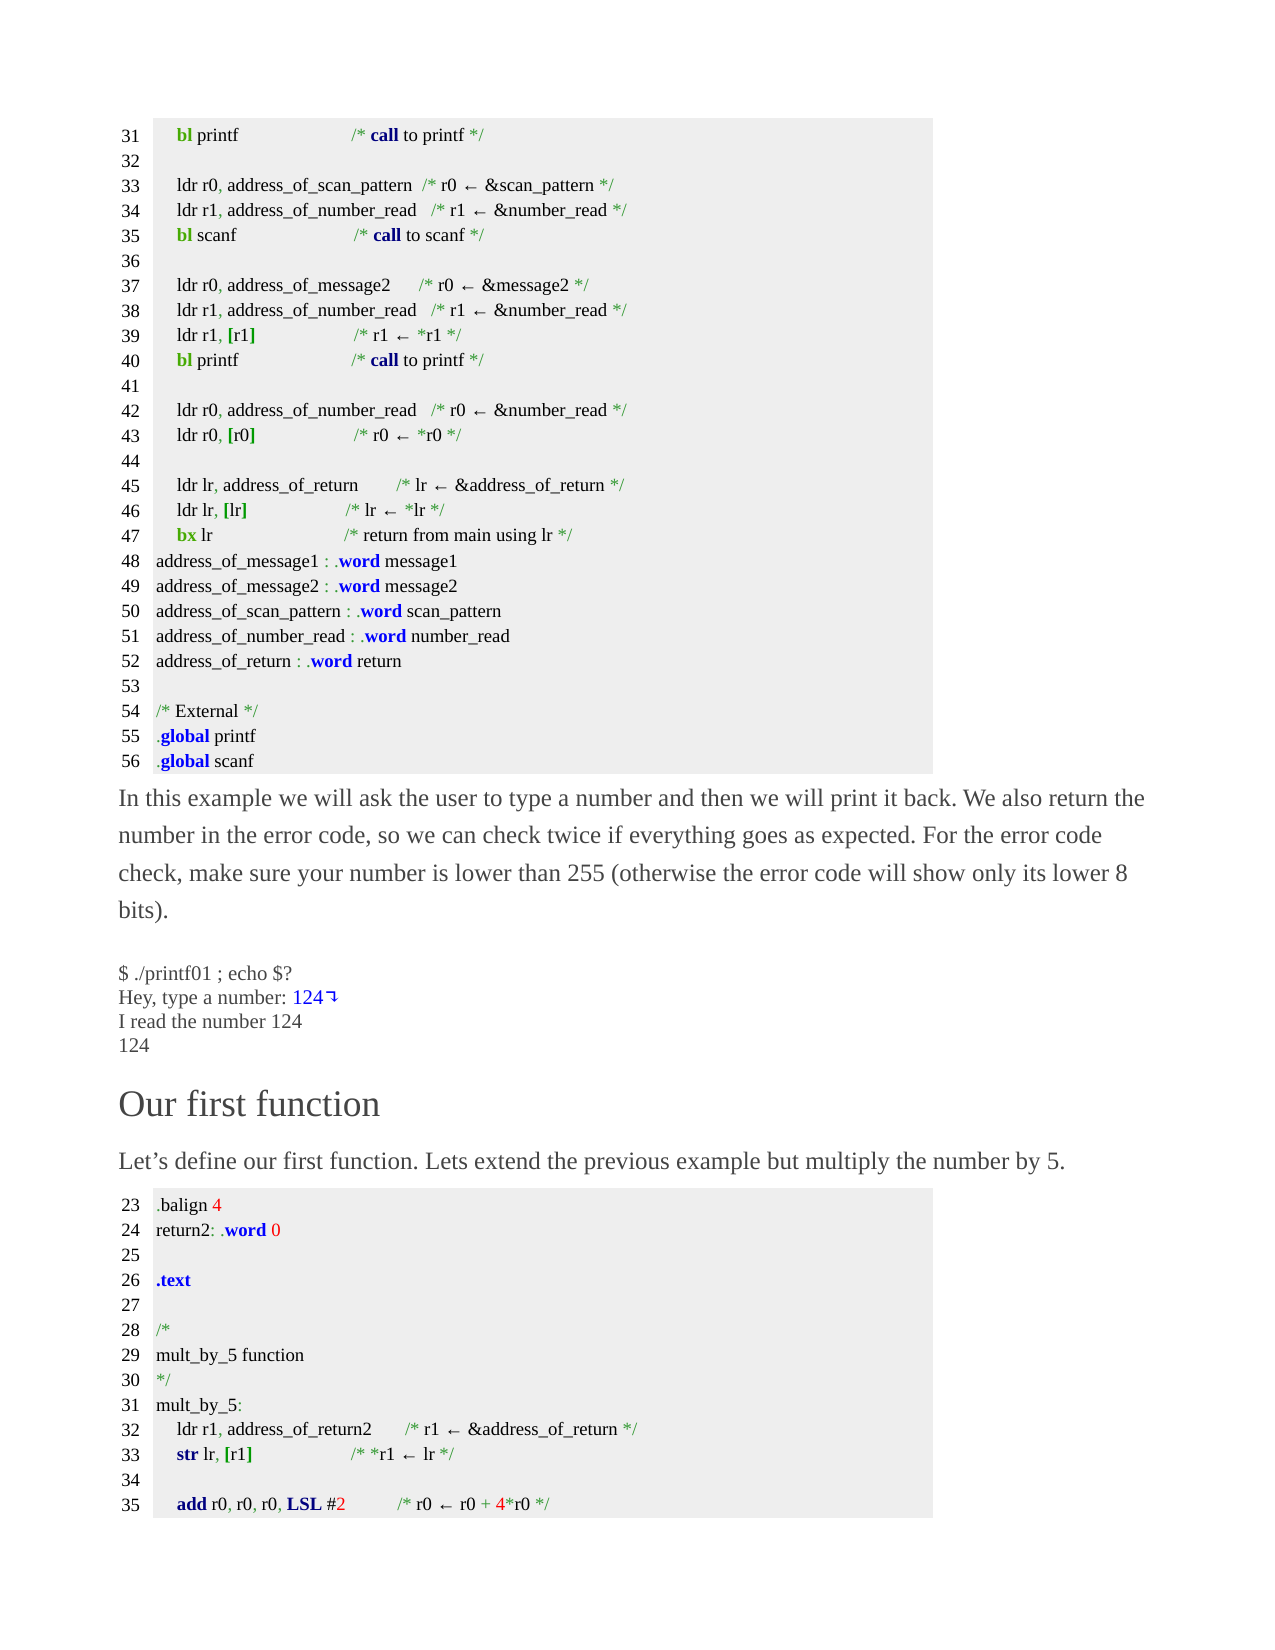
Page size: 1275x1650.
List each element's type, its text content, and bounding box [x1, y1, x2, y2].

table_header .balign 4 return2: .word 0 .text /* mult_by_5 function */ mult_by_5: ldr r1, address_of_return2 /* r1 ← &address_of_return */ str lr, [r1] /* *r1 ← lr */ add r0, r0, r0, LSL #2 /* r0 ← r0 + 4*r0 */ [153, 1188, 933, 1518]
text 124 [118, 1033, 1157, 1057]
text Let’s define our first function. Lets extend the previous example but multiply the number by 5. [118, 1137, 1157, 1175]
text In this example we will ask the user to type a number and then we will print it back. We also return the number in the error code, so we can check twice if everything goes as expected. For the error code check, make sure your number is lower than 255 (otherwise the error code will show only its lower 8 bits). [118, 774, 1157, 924]
text $ ./printf01 ; echo $? [118, 961, 1157, 984]
table_header bl printf /* call to printf */ ldr r0, address_of_scan_pattern /* r0 ← &scan_pattern */ ldr r1, address_of_number_read /* r1 ← &number_read */ bl scanf /* call to scanf */ ldr r0, address_of_message2 /* r0 ← &message2 */ ldr r1, address_of_number_read /* r1 ← &number_read */ ldr r1, [r1] /* r1 ← *r1 */ bl printf /* call to printf */ ldr r0, address_of_number_read /* r0 ← &number_read */ ldr r0, [r0] /* r0 ← *r0 */ ldr lr, address_of_return /* lr ← &address_of_return */ ldr lr, [lr] /* lr ← *lr */ bx lr /* return from main using lr */ address_of_message1 : .word message1 address_of_message2 : .word message2 address_of_scan_pattern : .word scan_pattern address_of_number_read : .word number_read address_of_return : .word return /* External */ .global printf .global scanf [153, 118, 933, 774]
text Hey, type a number: 124↴ [118, 984, 1157, 1009]
subtitle Our first function [118, 1082, 1157, 1125]
table_header 31 32 33 34 35 36 37 38 39 40 41 42 43 44 45 46 47 48 49 50 51 52 53 54 55 56 [118, 118, 153, 774]
table_header 23 24 25 26 27 28 29 30 31 32 33 34 35 [118, 1188, 153, 1518]
text I read the number 124 [118, 1009, 1157, 1033]
